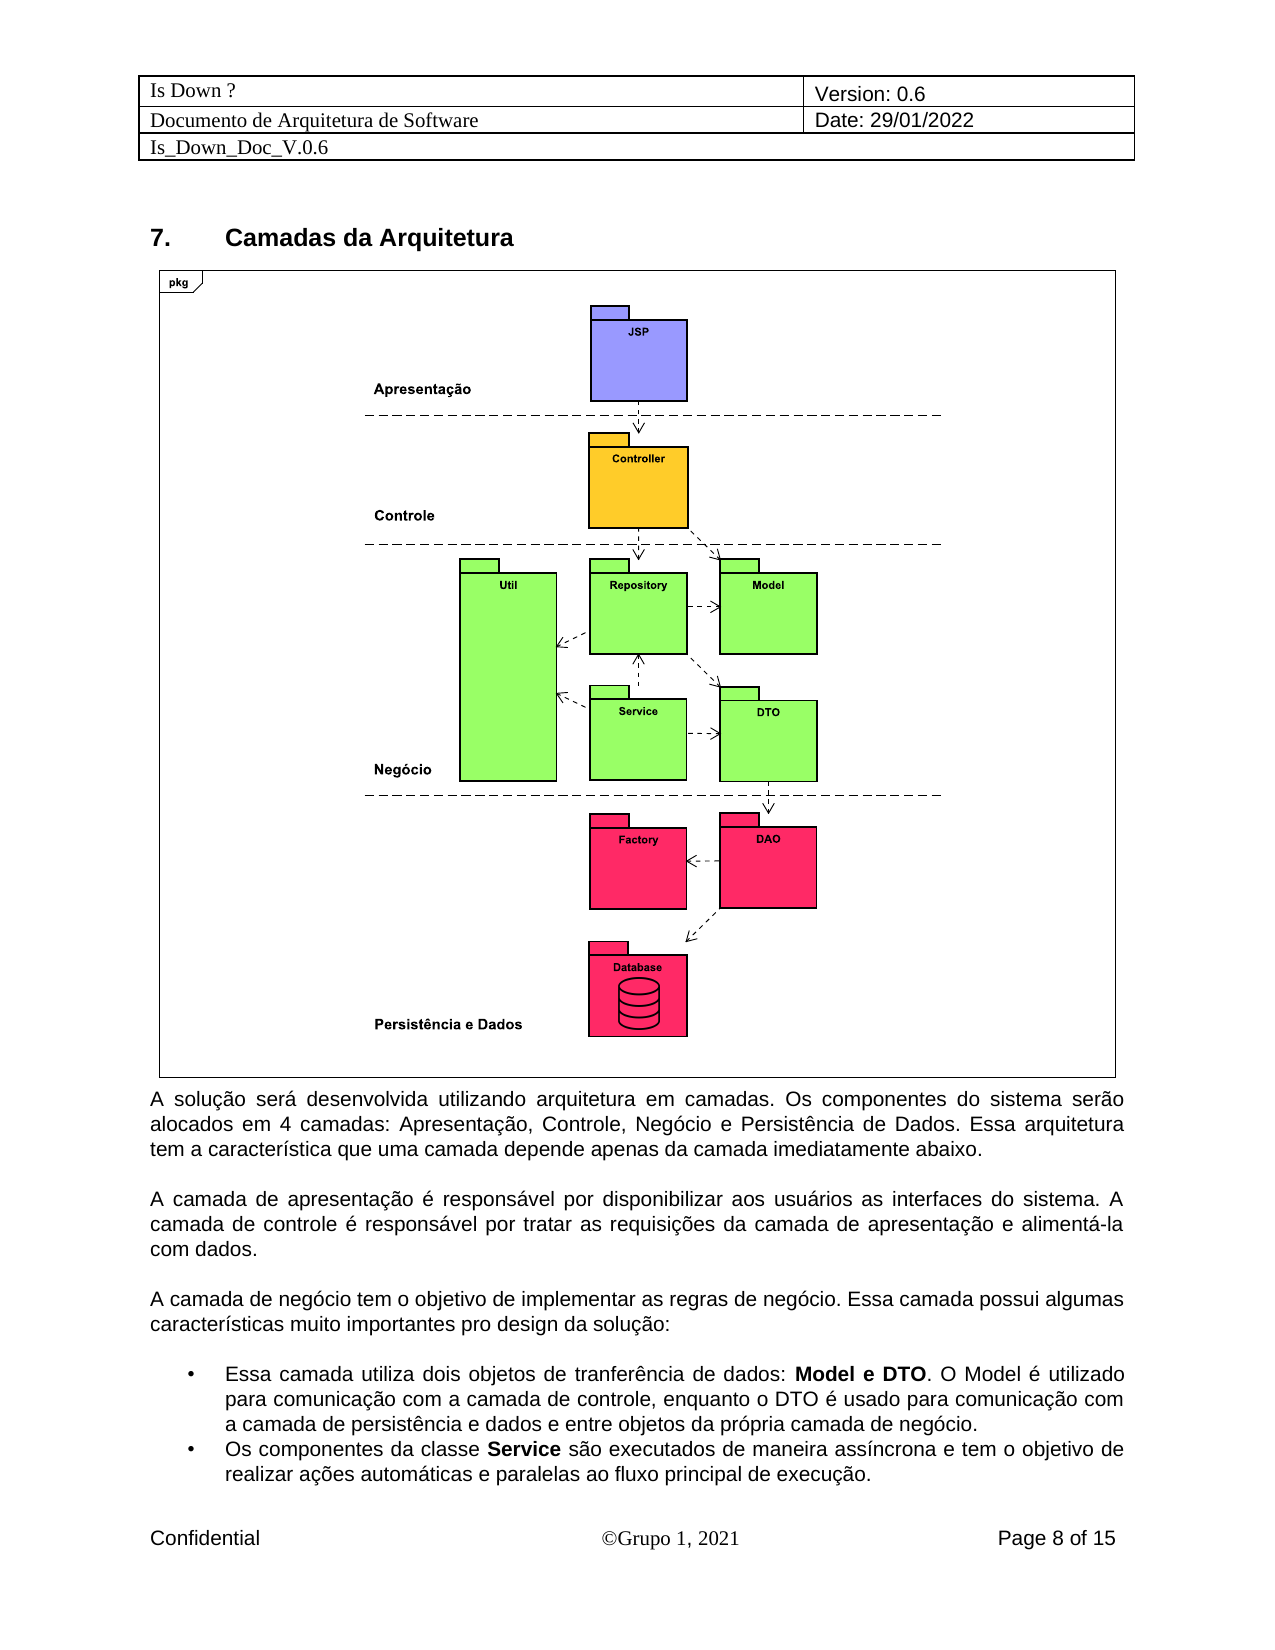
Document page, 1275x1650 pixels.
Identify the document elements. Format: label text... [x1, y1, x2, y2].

subtitle Camadas da Arquitetura [150, 223, 1125, 252]
list Essa camada utiliza dois objetos de tranferência de dados: Model e DTO. O Model é utilizado para comunicação com a camada de controle, enquanto o DTO é usado para comunicação com a camada de persistência e dados e entre objetos da própria camada de negócio. [187, 1360, 1125, 1435]
text A solução será desenvolvida utilizando arquitetura em camadas. Os componentes do sistema serão alocados em 4 camadas: Apresentação, Controle, Negócio e Persistência de Dados. Essa arquitetura tem a característica que uma camada depende apenas da camada imediatamente abaixo. [150, 1087, 1125, 1160]
text A camada de negócio tem o objetivo de implementar as regras de negócio. Essa camada possui algumas características muito importantes pro design da solução: [150, 1285, 1125, 1335]
text A camada de apresentação é responsável por disponibilizar aos usuários as interfaces do sistema. A camada de controle é responsável por tratar as requisições da camada de apresentação e alimentá-la com dados. [150, 1185, 1125, 1260]
list Os componentes da classe Service são executados de maneira assíncrona e tem o objetivo de realizar ações automáticas e paralelas ao fluxo principal de execução. [187, 1435, 1125, 1485]
